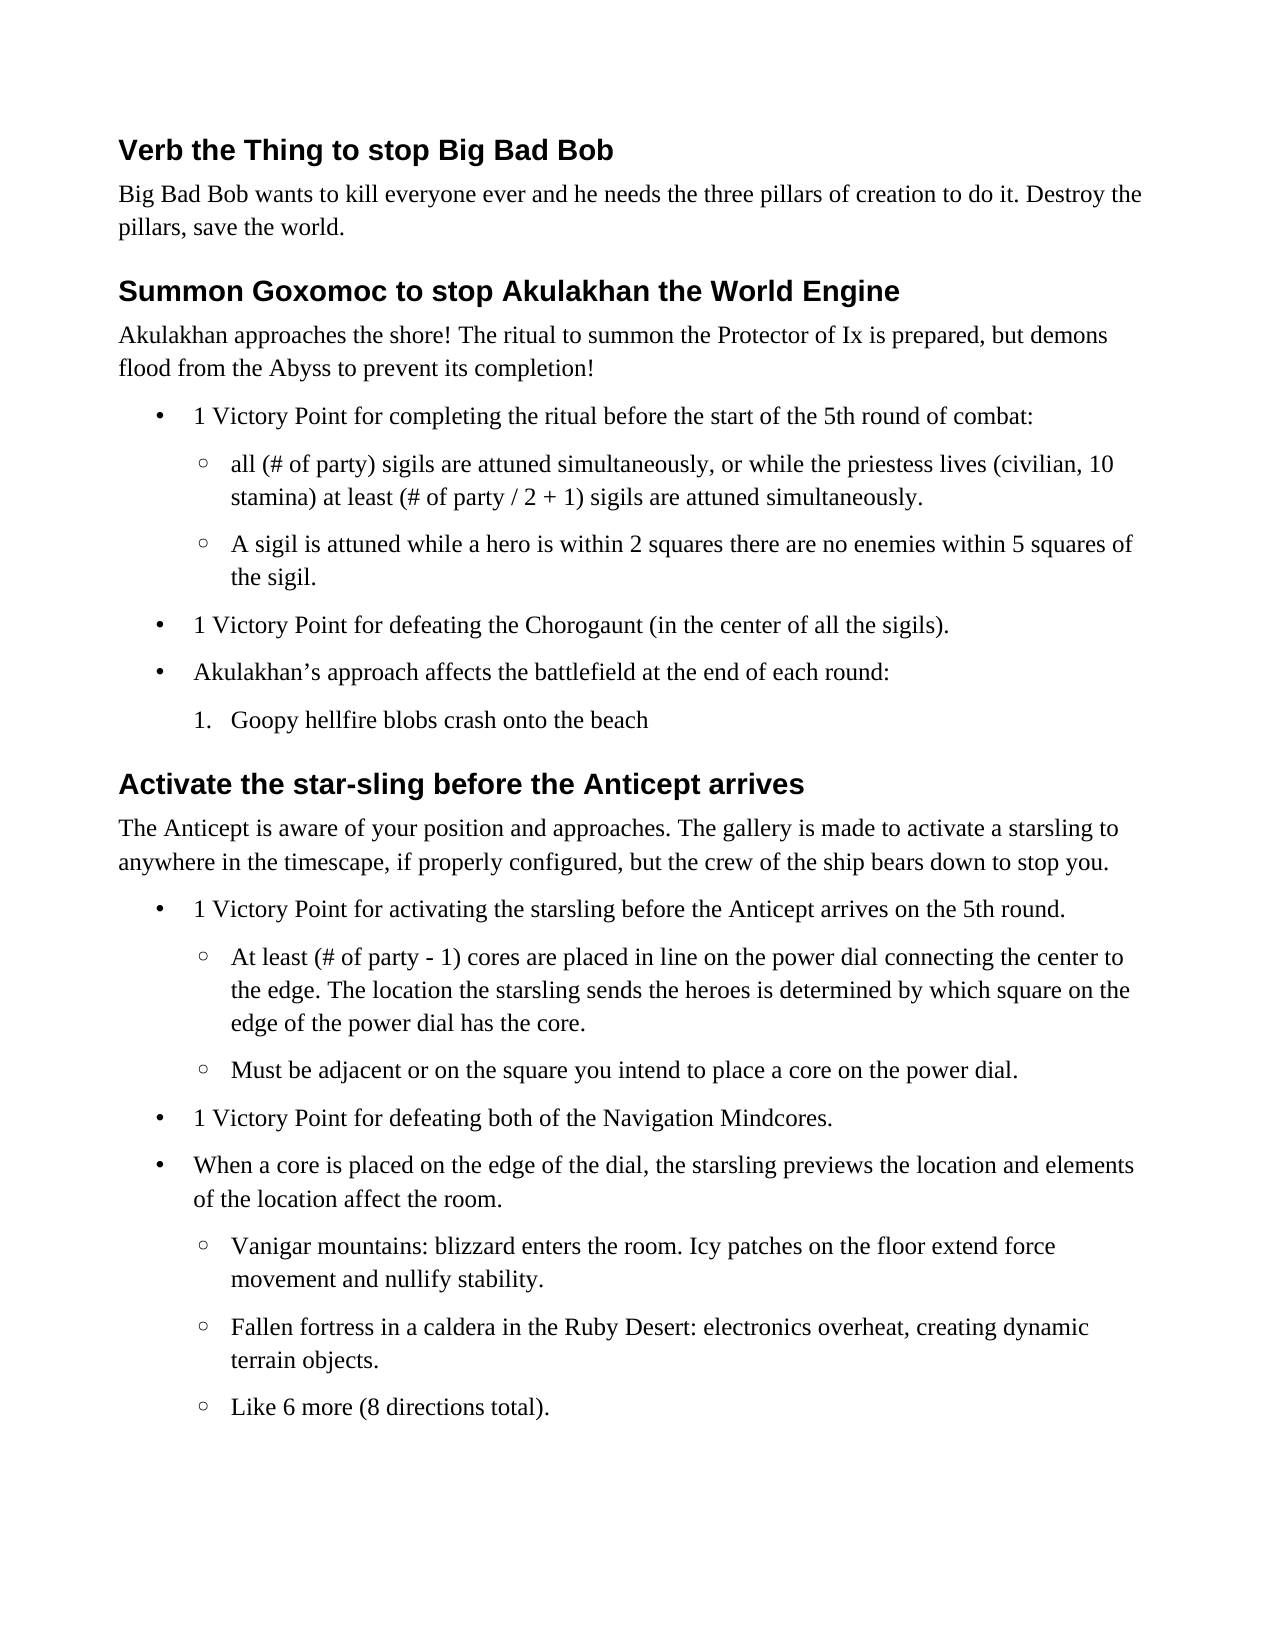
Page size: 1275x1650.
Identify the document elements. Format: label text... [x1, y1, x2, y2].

list 1 Victory Point for completing the ritual before the start of the 5th round of combat: [156, 401, 1157, 430]
subtitle Activate the star-sling before the Anticept arrives [118, 767, 1157, 801]
text The Anticept is aware of your position and approaches. The gallery is made to activate a starsling to anywhere in the timescape, if properly configured, but the crew of the ship bears down to stop you. [118, 813, 1157, 875]
list At least (# of party - 1) cores are placed in line on the power dial connecting the center to the edge. The location the starsling sends the heroes is determined by which square on the edge of the power dial has the core. [193, 942, 1157, 1037]
list Akulakhan’s approach affects the battlefield at the end of each round: [156, 657, 1157, 686]
list 1 Victory Point for defeating both of the Navigation Mindcores. [156, 1103, 1157, 1132]
list Must be adjacent or on the square you intend to place a core on the power dial. [193, 1055, 1157, 1084]
list 1 Victory Point for activating the starsling before the Anticept arrives on the 5th round. [156, 894, 1157, 923]
subtitle Verb the Thing to stop Big Bad Bob [118, 133, 1157, 166]
list Vanigar mountains: blizzard enters the room. Icy patches on the floor extend force movement and nullify stability. [193, 1231, 1157, 1293]
list 1 Victory Point for defeating the Chorogaunt (in the center of all the sigils). [156, 610, 1157, 639]
list Fallen fortress in a caldera in the Ruby Desert: electronics overheat, creating dynamic terrain objects. [193, 1312, 1157, 1374]
list all (# of party) sigils are attuned simultaneously, or while the priestess lives (civilian, 10 stamina) at least (# of party / 2 + 1) sigils are attuned simultaneously. [193, 449, 1157, 510]
text Akulakhan approaches the shore! The ritual to summon the Protector of Ix is prepared, but demons flood from the Abyss to prevent its completion! [118, 320, 1157, 382]
list Goopy hellfire blobs crash onto the beach [193, 705, 1157, 734]
list A sigil is attuned while a hero is within 2 squares there are no enemies within 5 squares of the sigil. [193, 529, 1157, 591]
text Big Bad Bob wants to kill everyone ever and he needs the three pillars of creation to do it. Destroy the pillars, save the world. [118, 179, 1157, 241]
list Like 6 more (8 directions total). [193, 1392, 1157, 1421]
subtitle Summon Goxomoc to stop Akulakhan the World Engine [118, 274, 1157, 308]
list When a core is placed on the edge of the dial, the starsling previews the location and elements of the location affect the room. [156, 1151, 1157, 1212]
